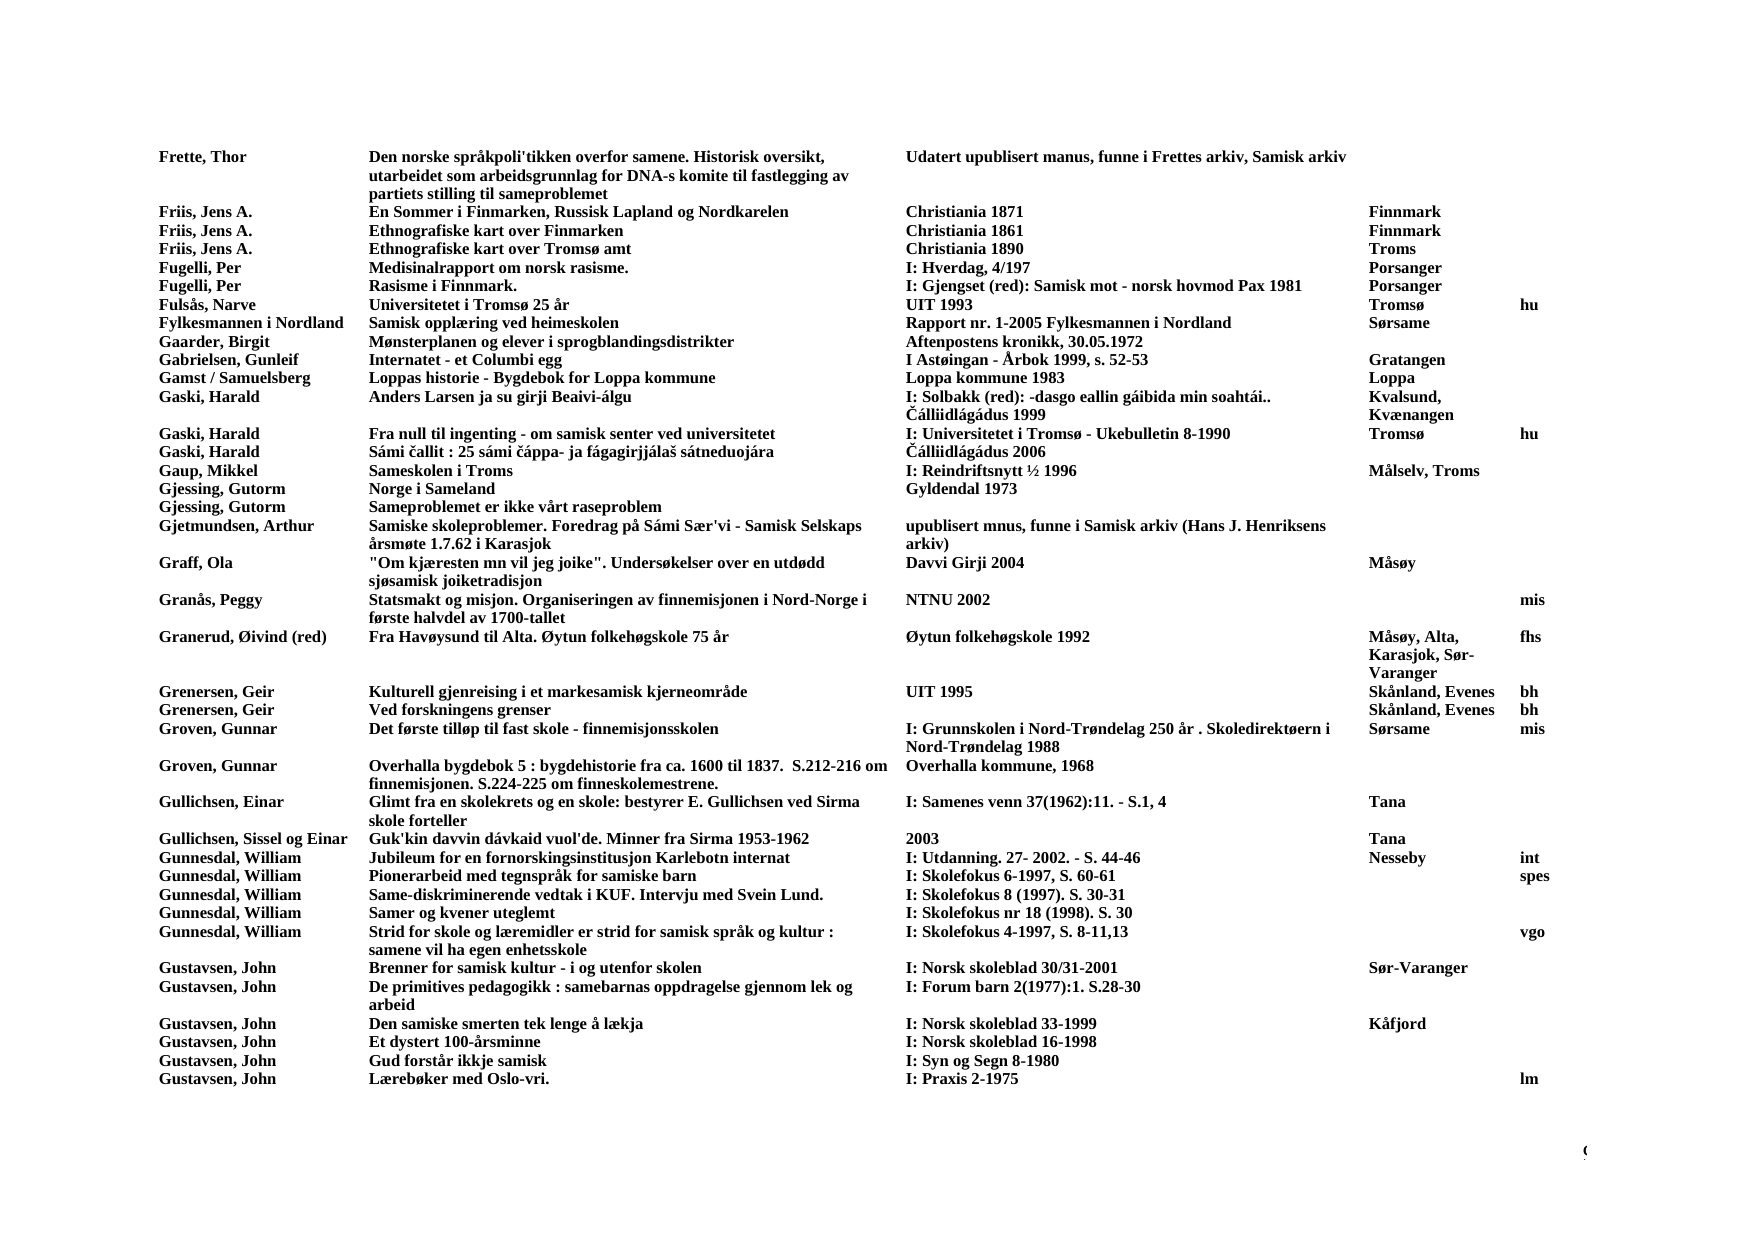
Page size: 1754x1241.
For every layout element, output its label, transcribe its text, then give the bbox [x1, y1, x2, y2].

table_cell [898, 701, 1361, 719]
table_cell [1361, 904, 1512, 922]
table_cell Gustavsen, John [151, 1014, 361, 1033]
table_cell Tana [1361, 793, 1512, 830]
table_cell Tromsø [1361, 295, 1512, 314]
table_cell Målselv, Troms [1361, 461, 1512, 479]
table_cell [1513, 830, 1606, 848]
table_cell Måsøy, Alta, Karasjok, Sør-Varanger [1361, 627, 1512, 682]
table_cell Rapport nr. 1-2005 Fylkesmannen i Nordland [898, 314, 1361, 332]
table_cell Tromsø [1361, 424, 1512, 443]
table_cell I: Hverdag, 4/197 [898, 258, 1361, 277]
table_cell [1513, 240, 1606, 258]
table_cell Kulturell gjenreising i et markesamisk kjerneområde [361, 683, 898, 701]
table_cell Porsanger [1361, 258, 1512, 277]
table_cell I: Skolefokus 8 (1997). S. 30-31 [898, 885, 1361, 904]
table_cell Den samiske smerten tek lenge å lækja [361, 1014, 898, 1033]
table_cell Gjessing, Gutorm [151, 480, 361, 498]
table_cell Kåfjord [1361, 1014, 1512, 1033]
table_cell NTNU 2002 [898, 590, 1361, 627]
table_cell Gaski, Harald [151, 443, 361, 461]
table_cell "Om kjæresten mn vil jeg joike". Undersøkelser over en utdødd sjøsamisk joiketradisjon [361, 553, 898, 590]
table_cell [1513, 388, 1606, 424]
table_cell [1513, 258, 1606, 277]
table_cell 2003 [898, 830, 1361, 848]
table_cell [1513, 148, 1606, 203]
table_cell Jubileum for en fornorskingsinstitusjon Karlebotn internat [361, 848, 898, 867]
table_cell UIT 1995 [898, 683, 1361, 701]
table_cell Same-diskriminerende vedtak i KUF. Intervju med Svein Lund. [361, 885, 898, 904]
table_cell mis [1513, 590, 1606, 627]
table_cell I: Skolefokus nr 18 (1998). S. 30 [898, 904, 1361, 922]
table_cell bh [1513, 683, 1606, 701]
table_cell I: Syn og Segn 8-1980 [898, 1051, 1361, 1069]
table_cell Gunnesdal, William [151, 848, 361, 867]
table_cell [1361, 148, 1512, 203]
table_cell [1513, 369, 1606, 387]
table_cell I: Praxis 2-1975 [898, 1070, 1361, 1088]
table_cell De primitives pedagogikk : samebarnas oppdragelse gjennom lek og arbeid [361, 978, 898, 1014]
table_cell [1513, 553, 1606, 590]
table_cell [1513, 332, 1606, 351]
table_cell Et dystert 100-årsminne [361, 1033, 898, 1051]
table_cell Christiania 1861 [898, 221, 1361, 240]
table_cell Loppa [1361, 369, 1512, 387]
table_cell [1513, 978, 1606, 1014]
table_cell hu [1513, 424, 1606, 443]
table_cell Gjessing, Gutorm [151, 498, 361, 516]
table_cell [1513, 885, 1606, 904]
table_cell Strid for skole og læremidler er strid for samisk språk og kultur : samene vil ha egen enhetsskole [361, 922, 898, 959]
table_cell Frette, Thor [151, 148, 361, 203]
table_cell [1513, 756, 1606, 793]
table_cell Porsanger [1361, 277, 1512, 295]
table_cell [1513, 461, 1606, 479]
table_cell Gaski, Harald [151, 388, 361, 424]
table_cell I: Norsk skoleblad 33-1999 [898, 1014, 1361, 1033]
table_cell [1513, 314, 1606, 332]
table_cell Tana [1361, 830, 1512, 848]
table_cell Ethnografiske kart over Finmarken [361, 221, 898, 240]
table_cell Mønsterplanen og elever i sprogblandingsdistrikter [361, 332, 898, 351]
table_cell Gullichsen, Sissel og Einar [151, 830, 361, 848]
table_cell int [1513, 848, 1606, 867]
table_cell Fugelli, Per [151, 258, 361, 277]
table_cell Christiania 1890 [898, 240, 1361, 258]
table_cell [1361, 922, 1512, 959]
table_cell Gunnesdal, William [151, 922, 361, 959]
table_cell Gaup, Mikkel [151, 461, 361, 479]
table_cell [1361, 867, 1512, 885]
table_cell Groven, Gunnar [151, 719, 361, 756]
table_cell I: Gjengset (red): Samisk mot - norsk hovmod Pax 1981 [898, 277, 1361, 295]
table_cell I: Skolefokus 6-1997, S. 60-61 [898, 867, 1361, 885]
table_cell Statsmakt og misjon. Organiseringen av finnemisjonen i Nord-Norge i første halvdel av 1700-tallet [361, 590, 898, 627]
table_cell Gustavsen, John [151, 1051, 361, 1069]
table_cell Gamst / Samuelsberg [151, 369, 361, 387]
table_cell Udatert upublisert manus, funne i Frettes arkiv, Samisk arkiv [898, 148, 1361, 203]
table_cell Måsøy [1361, 553, 1512, 590]
table_cell Friis, Jens A. [151, 203, 361, 221]
table_cell Gjetmundsen, Arthur [151, 516, 361, 553]
table_cell Loppa kommune 1983 [898, 369, 1361, 387]
table_cell upublisert mnus, funne i Samisk arkiv (Hans J. Henriksens arkiv) [898, 516, 1361, 553]
table_cell Rasisme i Finnmark. [361, 277, 898, 295]
table_cell Sørsame [1361, 719, 1512, 756]
table_cell I: Grunnskolen i Nord-Trøndelag 250 år . Skoledirektøern i Nord-Trøndelag 1988 [898, 719, 1361, 756]
table_cell Čálliidlágádus 2006 [898, 443, 1361, 461]
table_cell Skånland, Evenes [1361, 683, 1512, 701]
table_cell Groven, Gunnar [151, 756, 361, 793]
table_cell I: Samenes venn 37(1962):11. - S.1, 4 [898, 793, 1361, 830]
table_cell Øytun folkehøgskole 1992 [898, 627, 1361, 682]
table_cell [1513, 443, 1606, 461]
table_cell Fugelli, Per [151, 277, 361, 295]
table_cell [1361, 978, 1512, 1014]
table_cell [1513, 480, 1606, 498]
table_cell Sørsame [1361, 314, 1512, 332]
table_cell Fylkesmannen i Nordland [151, 314, 361, 332]
table_cell Det første tilløp til fast skole - finnemisjonsskolen [361, 719, 898, 756]
table_cell Christiania 1871 [898, 203, 1361, 221]
table_cell Overhalla kommune, 1968 [898, 756, 1361, 793]
table_cell I: Universitetet i Tromsø - Ukebulletin 8-1990 [898, 424, 1361, 443]
table_cell Gaski, Harald [151, 424, 361, 443]
table_cell Kvalsund, Kvænangen [1361, 388, 1512, 424]
table_cell [1361, 443, 1512, 461]
table_cell Gunnesdal, William [151, 885, 361, 904]
table_cell Anders Larsen ja su girji Beaivi-álgu [361, 388, 898, 424]
table_cell Universitetet i Tromsø 25 år [361, 295, 898, 314]
table_cell Den norske språkpoli'tikken overfor samene. Historisk oversikt, utarbeidet som arbeidsgrunnlag for DNA-s komite til fastlegging av partiets stilling til sameproblemet [361, 148, 898, 203]
table_cell mis [1513, 719, 1606, 756]
table_cell [1361, 1070, 1512, 1088]
table_cell I: Utdanning. 27- 2002. - S. 44-46 [898, 848, 1361, 867]
table_cell [1513, 277, 1606, 295]
table_cell [1361, 332, 1512, 351]
table_cell Gustavsen, John [151, 959, 361, 977]
table_cell [1513, 1033, 1606, 1051]
table_cell [1361, 1033, 1512, 1051]
table_cell Davvi Girji 2004 [898, 553, 1361, 590]
table_cell Loppas historie - Bygdebok for Loppa kommune [361, 369, 898, 387]
table_cell Gustavsen, John [151, 1070, 361, 1088]
table_cell En Sommer i Finmarken, Russisk Lapland og Nordkarelen [361, 203, 898, 221]
table_cell hu [1513, 295, 1606, 314]
table_cell [1513, 516, 1606, 553]
table_cell Pionerarbeid med tegnspråk for samiske barn [361, 867, 898, 885]
table_cell Fra null til ingenting - om samisk senter ved universitetet [361, 424, 898, 443]
table_cell Samer og kvener uteglemt [361, 904, 898, 922]
table_cell I: Forum barn 2(1977):1. S.28-30 [898, 978, 1361, 1014]
table_cell Gustavsen, John [151, 1033, 361, 1051]
table_cell [1513, 351, 1606, 369]
table_cell Grenersen, Geir [151, 701, 361, 719]
table_cell [1513, 221, 1606, 240]
table_cell bh [1513, 701, 1606, 719]
table_cell [1513, 904, 1606, 922]
table_cell Fulsås, Narve [151, 295, 361, 314]
table_cell I: Reindriftsnytt ½ 1996 [898, 461, 1361, 479]
table_cell Fra Havøysund til Alta. Øytun folkehøgskole 75 år [361, 627, 898, 682]
table_cell spes [1513, 867, 1606, 885]
table_cell Samiske skoleproblemer. Foredrag på Sámi Sær'vi - Samisk Selskaps årsmøte 1.7.62 i Karasjok [361, 516, 898, 553]
table_cell Lærebøker med Oslo-vri. [361, 1070, 898, 1088]
table_cell UIT 1993 [898, 295, 1361, 314]
table_cell Gratangen [1361, 351, 1512, 369]
table_cell [1513, 959, 1606, 977]
table_cell fhs [1513, 627, 1606, 682]
table_cell Troms [1361, 240, 1512, 258]
table_cell [1361, 498, 1512, 516]
table_cell [1513, 1014, 1606, 1033]
table_cell Skånland, Evenes [1361, 701, 1512, 719]
table_cell Gabrielsen, Gunleif [151, 351, 361, 369]
table_cell [1361, 885, 1512, 904]
table_cell Sameproblemet er ikke vårt raseproblem [361, 498, 898, 516]
table_cell Sør-Varanger [1361, 959, 1512, 977]
table_cell Samisk opplæring ved heimeskolen [361, 314, 898, 332]
table_cell [1513, 203, 1606, 221]
table_cell I: Solbakk (red): -dasgo eallin gáibida min soahtái.. Čálliidlágádus 1999 [898, 388, 1361, 424]
table_cell [898, 498, 1361, 516]
table_cell [1513, 1051, 1606, 1069]
table_cell Aftenpostens kronikk, 30.05.1972 [898, 332, 1361, 351]
table_cell Nesseby [1361, 848, 1512, 867]
table_cell Sámi čallit : 25 sámi čáppa- ja fágagirjjálaš sátneduojára [361, 443, 898, 461]
table_cell Brenner for samisk kultur - i og utenfor skolen [361, 959, 898, 977]
table_cell [1513, 498, 1606, 516]
table_cell vgo [1513, 922, 1606, 959]
table_cell Sameskolen i Troms [361, 461, 898, 479]
table_cell Gustavsen, John [151, 978, 361, 1014]
table_cell Medisinalrapport om norsk rasisme. [361, 258, 898, 277]
table_cell [1361, 590, 1512, 627]
table_cell Grenersen, Geir [151, 683, 361, 701]
table_cell [1513, 793, 1606, 830]
table_cell Granås, Peggy [151, 590, 361, 627]
table_cell I Astøingan - Årbok 1999, s. 52-53 [898, 351, 1361, 369]
table_cell Finnmark [1361, 203, 1512, 221]
table_cell Friis, Jens A. [151, 240, 361, 258]
table_cell [1361, 1051, 1512, 1069]
table_cell Gunnesdal, William [151, 867, 361, 885]
table_cell I: Skolefokus 4-1997, S. 8-11,13 [898, 922, 1361, 959]
table_cell Gud forstår ikkje samisk [361, 1051, 898, 1069]
table_cell Gunnesdal, William [151, 904, 361, 922]
table_cell Graff, Ola [151, 553, 361, 590]
table_cell Friis, Jens A. [151, 221, 361, 240]
table_cell Guk'kin davvin dávkaid vuol'de. Minner fra Sirma 1953-1962 [361, 830, 898, 848]
table_cell I: Norsk skoleblad 16-1998 [898, 1033, 1361, 1051]
table_cell I: Norsk skoleblad 30/31-2001 [898, 959, 1361, 977]
table_cell Gaarder, Birgit [151, 332, 361, 351]
table_cell lm [1513, 1070, 1606, 1088]
table_cell Overhalla bygdebok 5 : bygdehistorie fra ca. 1600 til 1837. S.212-216 om finnemisjonen. S.224-225 om finneskolemestrene. [361, 756, 898, 793]
table_cell Finnmark [1361, 221, 1512, 240]
table_cell [1361, 480, 1512, 498]
table_cell [1361, 516, 1512, 553]
table_cell Gyldendal 1973 [898, 480, 1361, 498]
table_cell Granerud, Øivind (red) [151, 627, 361, 682]
table_cell Glimt fra en skolekrets og en skole: bestyrer E. Gullichsen ved Sirma skole forteller [361, 793, 898, 830]
table_cell Internatet - et Columbi egg [361, 351, 898, 369]
table_cell Ved forskningens grenser [361, 701, 898, 719]
table_cell [1361, 756, 1512, 793]
table_cell Gullichsen, Einar [151, 793, 361, 830]
table_cell Ethnografiske kart over Tromsø amt [361, 240, 898, 258]
table_cell Norge i Sameland [361, 480, 898, 498]
